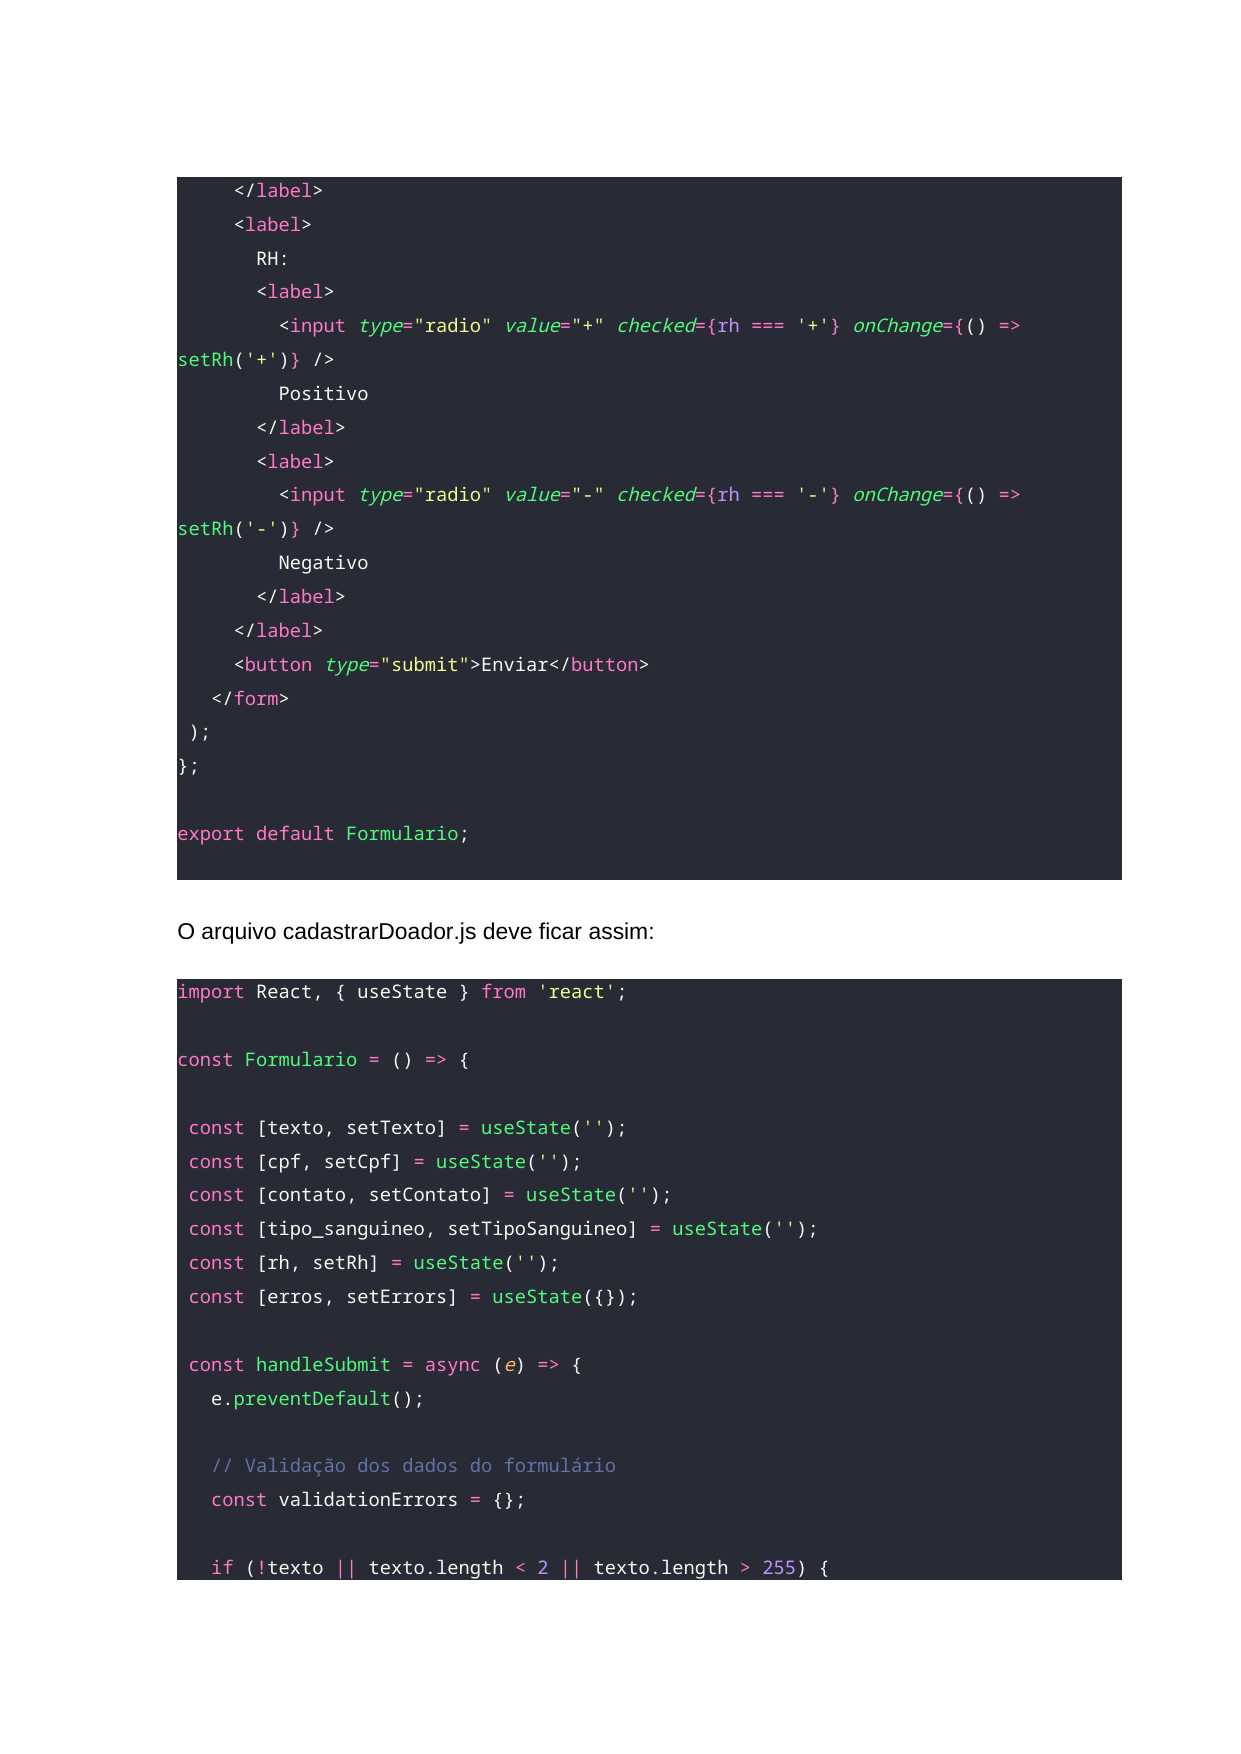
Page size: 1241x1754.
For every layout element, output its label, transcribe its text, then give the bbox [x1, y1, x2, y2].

text </label> [177, 617, 1122, 643]
text if (!texto || texto.length < 2 || texto.length > 255) { [177, 1554, 1122, 1580]
text </form> [177, 685, 1122, 710]
text RH: [177, 245, 1122, 270]
text export default Formulario; [177, 820, 1122, 846]
text }; [177, 753, 1122, 778]
text </label> [177, 177, 1122, 203]
text // Validação dos dados do formulário [177, 1453, 1122, 1478]
text <button type="submit">Enviar</button> [177, 651, 1122, 677]
text const [texto, setTexto] = useState(''); [177, 1114, 1122, 1139]
text const Formulario = () => { [177, 1046, 1122, 1072]
text <input type="radio" value="+" checked={rh === '+'} onChange={() => setRh('+')} /> [177, 312, 1122, 372]
text const [tipo_sanguineo, setTipoSanguineo] = useState(''); [177, 1216, 1122, 1241]
text const [rh, setRh] = useState(''); [177, 1249, 1122, 1275]
text const [contato, setContato] = useState(''); [177, 1182, 1122, 1207]
text <label> [177, 211, 1122, 236]
text <label> [177, 279, 1122, 304]
text <input type="radio" value="-" checked={rh === '-'} onChange={() => setRh('-')} /> [177, 482, 1122, 541]
text const handleSubmit = async (e) => { [177, 1351, 1122, 1377]
text O arquivo cadastrarDoador.js deve ficar assim: [177, 918, 1122, 944]
text ); [177, 719, 1122, 744]
text const [cpf, setCpf] = useState(''); [177, 1148, 1122, 1173]
text <label> [177, 448, 1122, 473]
text e.preventDefault(); [177, 1385, 1122, 1410]
text </label> [177, 583, 1122, 609]
text const [erros, setErrors] = useState({}); [177, 1283, 1122, 1309]
text Negativo [177, 549, 1122, 575]
text Positivo [177, 380, 1122, 406]
text const validationErrors = {}; [177, 1486, 1122, 1512]
text </label> [177, 414, 1122, 439]
text import React, { useState } from 'react'; [177, 979, 1122, 1004]
